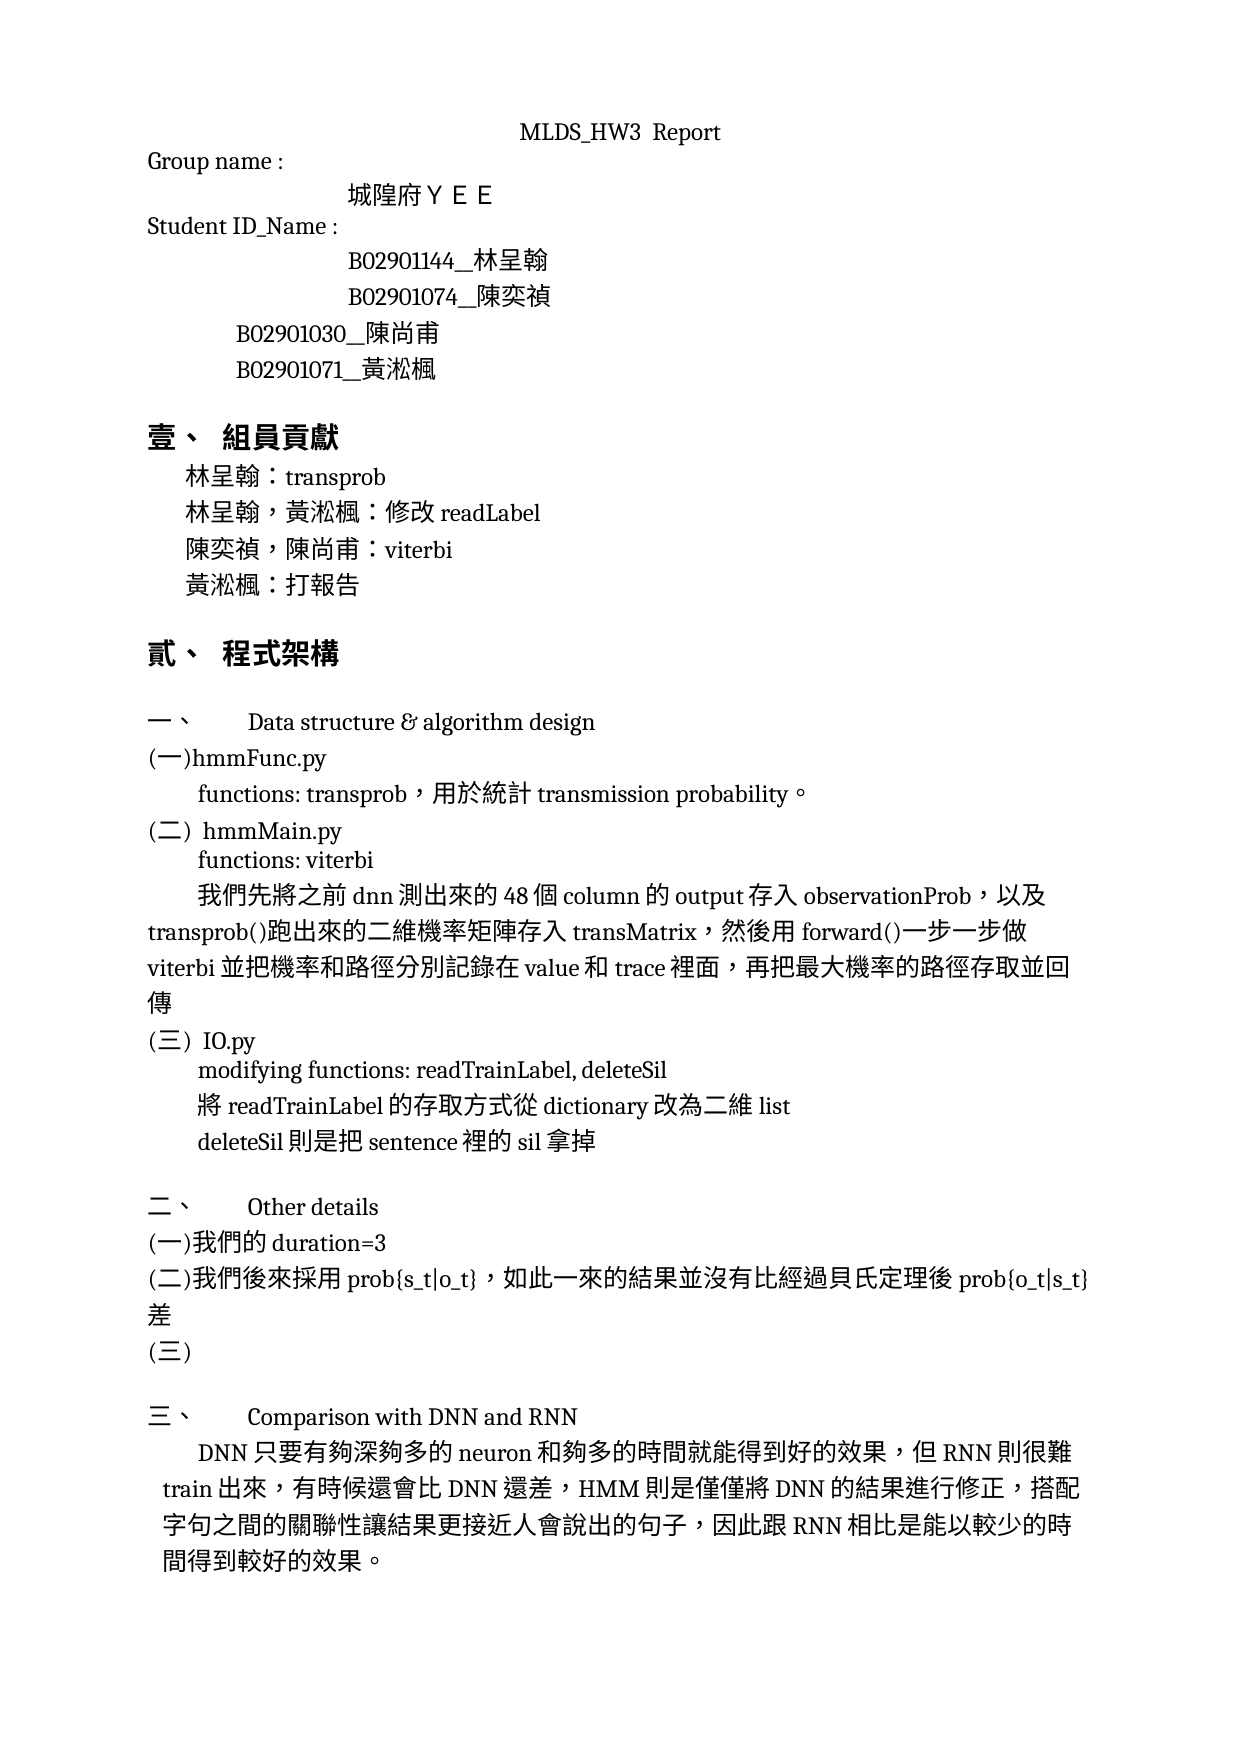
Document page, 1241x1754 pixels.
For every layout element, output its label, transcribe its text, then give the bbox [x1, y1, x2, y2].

text functions: transprob，用於統計transmission probability。 [148, 774, 1092, 810]
list (一)hmmFunc.py [148, 738, 1092, 774]
text 黃淞楓：打報告 [148, 565, 1092, 602]
text 二、 Other details [148, 1186, 1092, 1223]
text (三) IO.py [148, 1020, 1092, 1056]
text 林呈翰：transprob [185, 457, 1092, 493]
text deleteSil則是把sentence裡的sil拿掉 [148, 1121, 1092, 1158]
list Data structure & algorithm design [148, 701, 1092, 738]
text (一)我們的duration=3 [148, 1223, 1092, 1259]
text Group name : [148, 147, 1092, 176]
text B02901144__林呈翰 [298, 241, 1092, 277]
text 將readTrainLabel的存取方式從dictionary改為二維list [148, 1085, 1092, 1121]
list 組員貢獻 [148, 414, 1092, 457]
text B02901074__陳奕禎 [298, 277, 1092, 313]
text B02901071__黃淞楓 [148, 349, 1092, 386]
text (二)我們後來採用prob{s_t|o_t}，如此一來的結果並沒有比經過貝氏定理後prob{o_t|s_t}差 [148, 1259, 1092, 1331]
text DNN只要有夠深夠多的neuron和夠多的時間就能得到好的效果，但RNN則很難train出來，有時候還會比DNN還差，HMM則是僅僅將DNN的結果進行修正，搭配字句之間的關聯性讓結果更接近人會說出的句子，因此跟RNN相比是能以較少的時間得到較好的效果。 [162, 1433, 1092, 1578]
text (三) [148, 1331, 1092, 1368]
text modifying functions: readTrainLabel, deleteSil [148, 1056, 1092, 1085]
text functions: viterbi [148, 846, 1092, 875]
text 林呈翰，黃淞楓：修改readLabel [185, 493, 1092, 529]
text (二) hmmMain.py [148, 810, 1092, 846]
text 城隍府ＹＥＥ [298, 176, 1092, 212]
text B02901030__陳尚甫 [148, 313, 1092, 349]
text 我們先將之前dnn測出來的48個column的output存入observationProb，以及transprob()跑出來的二維機率矩陣存入transMatrix，然後用forward()一步一步做viterbi並把機率和路徑分別記錄在value和trace裡面，再把最大機率的路徑存取並回傳 [148, 875, 1092, 1020]
text MLDS_HW3 Report [148, 118, 1092, 147]
list 三、 Comparison with DNN and RNN [148, 1396, 1092, 1433]
text 陳奕禎，陳尚甫：viterbi [148, 529, 1092, 565]
text Student ID_Name : [148, 212, 1092, 241]
list 程式架構 [148, 630, 1092, 673]
